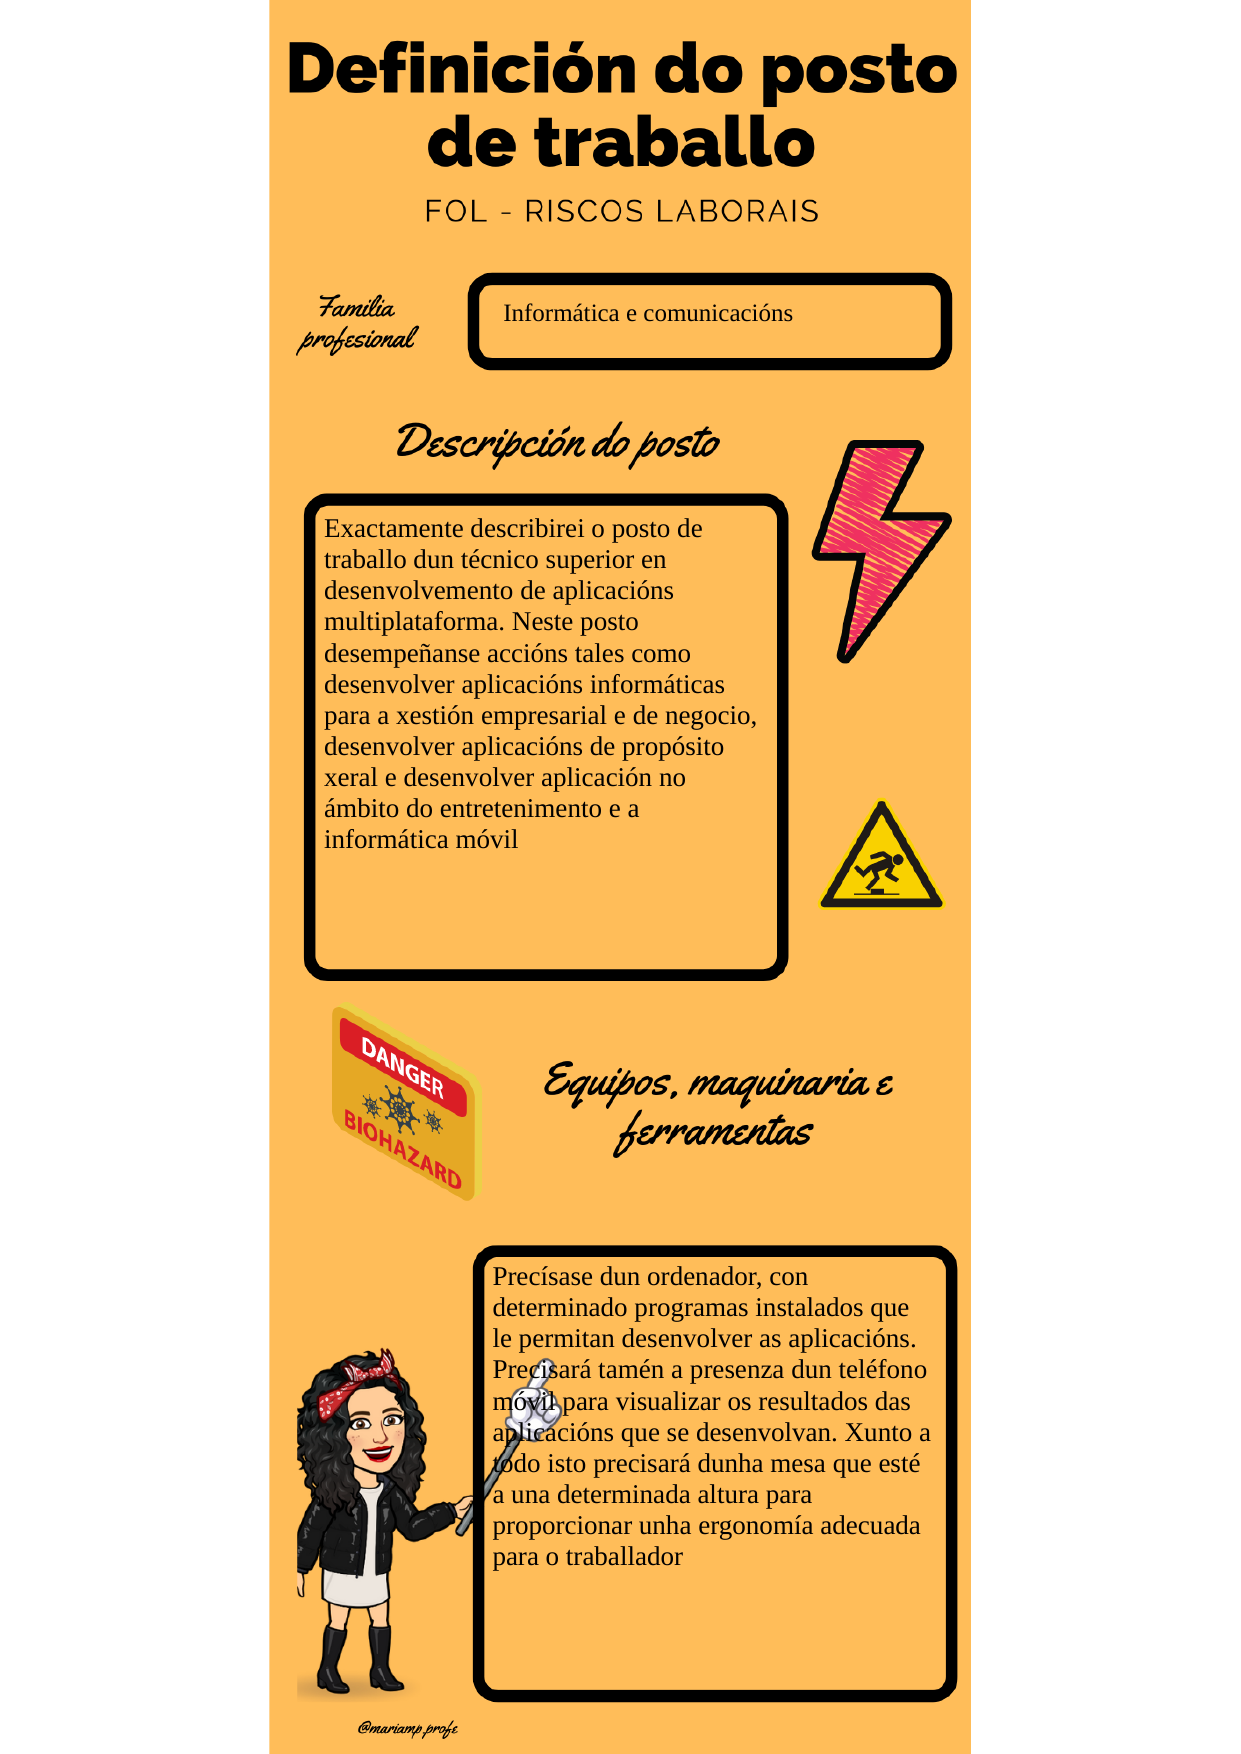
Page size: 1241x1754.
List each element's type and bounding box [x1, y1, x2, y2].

picture [269, 0, 971, 1754]
